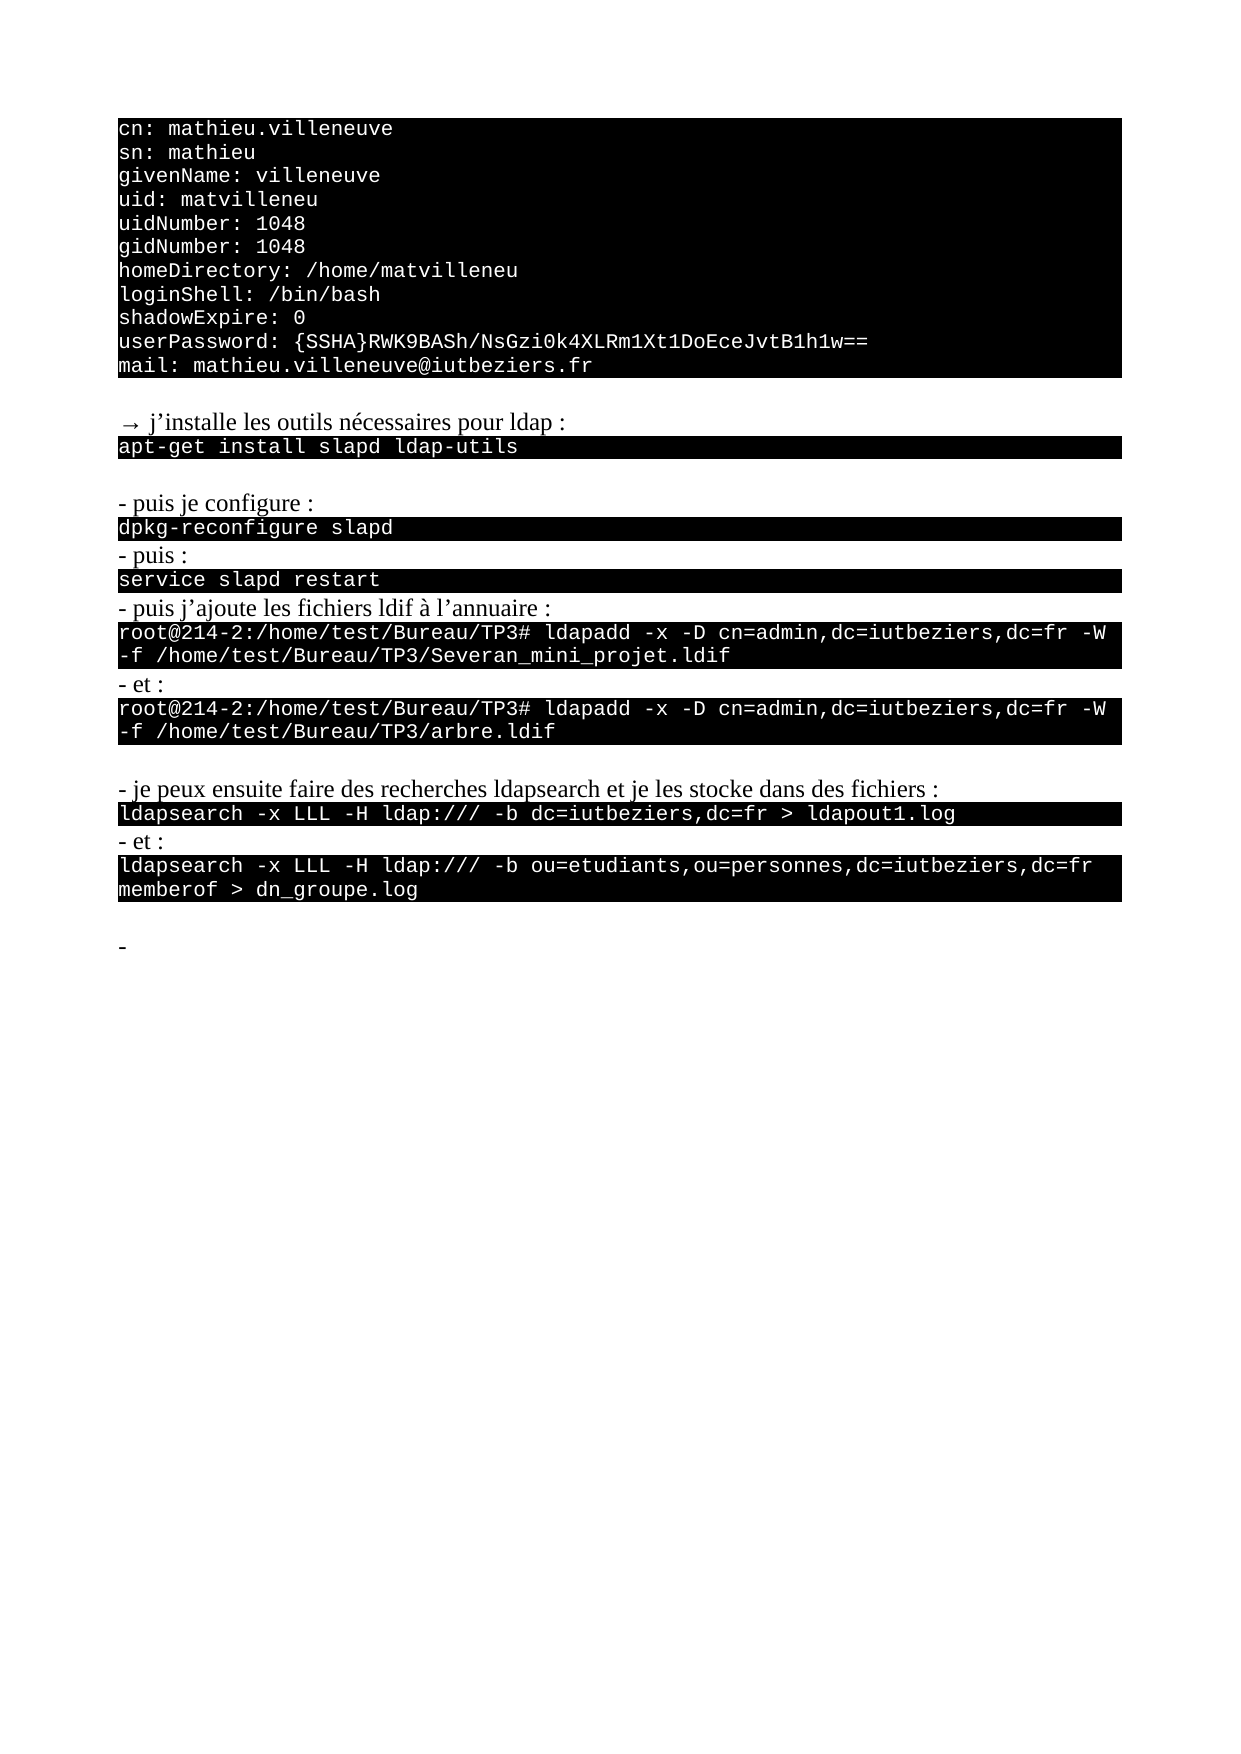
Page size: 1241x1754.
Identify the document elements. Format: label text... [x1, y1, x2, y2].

text root@214-2:/home/test/Bureau/TP3# ldapadd -x -D cn=admin,dc=iutbeziers,dc=fr -W -f /home/test/Bureau/TP3/Severan_mini_projet.ldif [118, 622, 1122, 669]
text → j’installe les outils nécessaires pour ldap : [118, 407, 1122, 436]
text - puis je configure : [118, 488, 1122, 517]
text userPassword: {SSHA}RWK9BASh/NsGzi0k4XLRm1Xt1DoEceJvtB1h1w== [118, 331, 1122, 354]
text uid: matvilleneu [118, 189, 1122, 213]
text gidNumber: 1048 [118, 236, 1122, 260]
text ldapsearch -x LLL -H ldap:/// -b ou=etudiants,ou=personnes,dc=iutbeziers,dc=fr memberof > dn_groupe.log [118, 855, 1122, 902]
text service slapd restart [118, 569, 1122, 593]
text ldapsearch -x LLL -H ldap:/// -b dc=iutbeziers,dc=fr > ldapout1.log [118, 802, 1122, 826]
text uidNumber: 1048 [118, 213, 1122, 236]
text shadowExpire: 0 [118, 307, 1122, 331]
text root@214-2:/home/test/Bureau/TP3# ldapadd -x -D cn=admin,dc=iutbeziers,dc=fr -W -f /home/test/Bureau/TP3/arbre.ldif [118, 698, 1122, 745]
text loginShell: /bin/bash [118, 284, 1122, 307]
text - [118, 931, 1122, 960]
text - et : [118, 826, 1122, 855]
text - puis j’ajoute les fichiers ldif à l’annuaire : [118, 593, 1122, 622]
text cn: mathieu.villeneuve [118, 118, 1122, 142]
text givenName: villeneuve [118, 165, 1122, 189]
text - puis : [118, 541, 1122, 569]
text homeDirectory: /home/matvilleneu [118, 260, 1122, 284]
text - et : [118, 669, 1122, 698]
text apt-get install slapd ldap-utils [118, 436, 1122, 459]
text dpkg-reconfigure slapd [118, 517, 1122, 541]
text mail: mathieu.villeneuve@iutbeziers.fr [118, 354, 1122, 378]
text - je peux ensuite faire des recherches ldapsearch et je les stocke dans des fichiers : [118, 774, 1122, 802]
text sn: mathieu [118, 142, 1122, 165]
